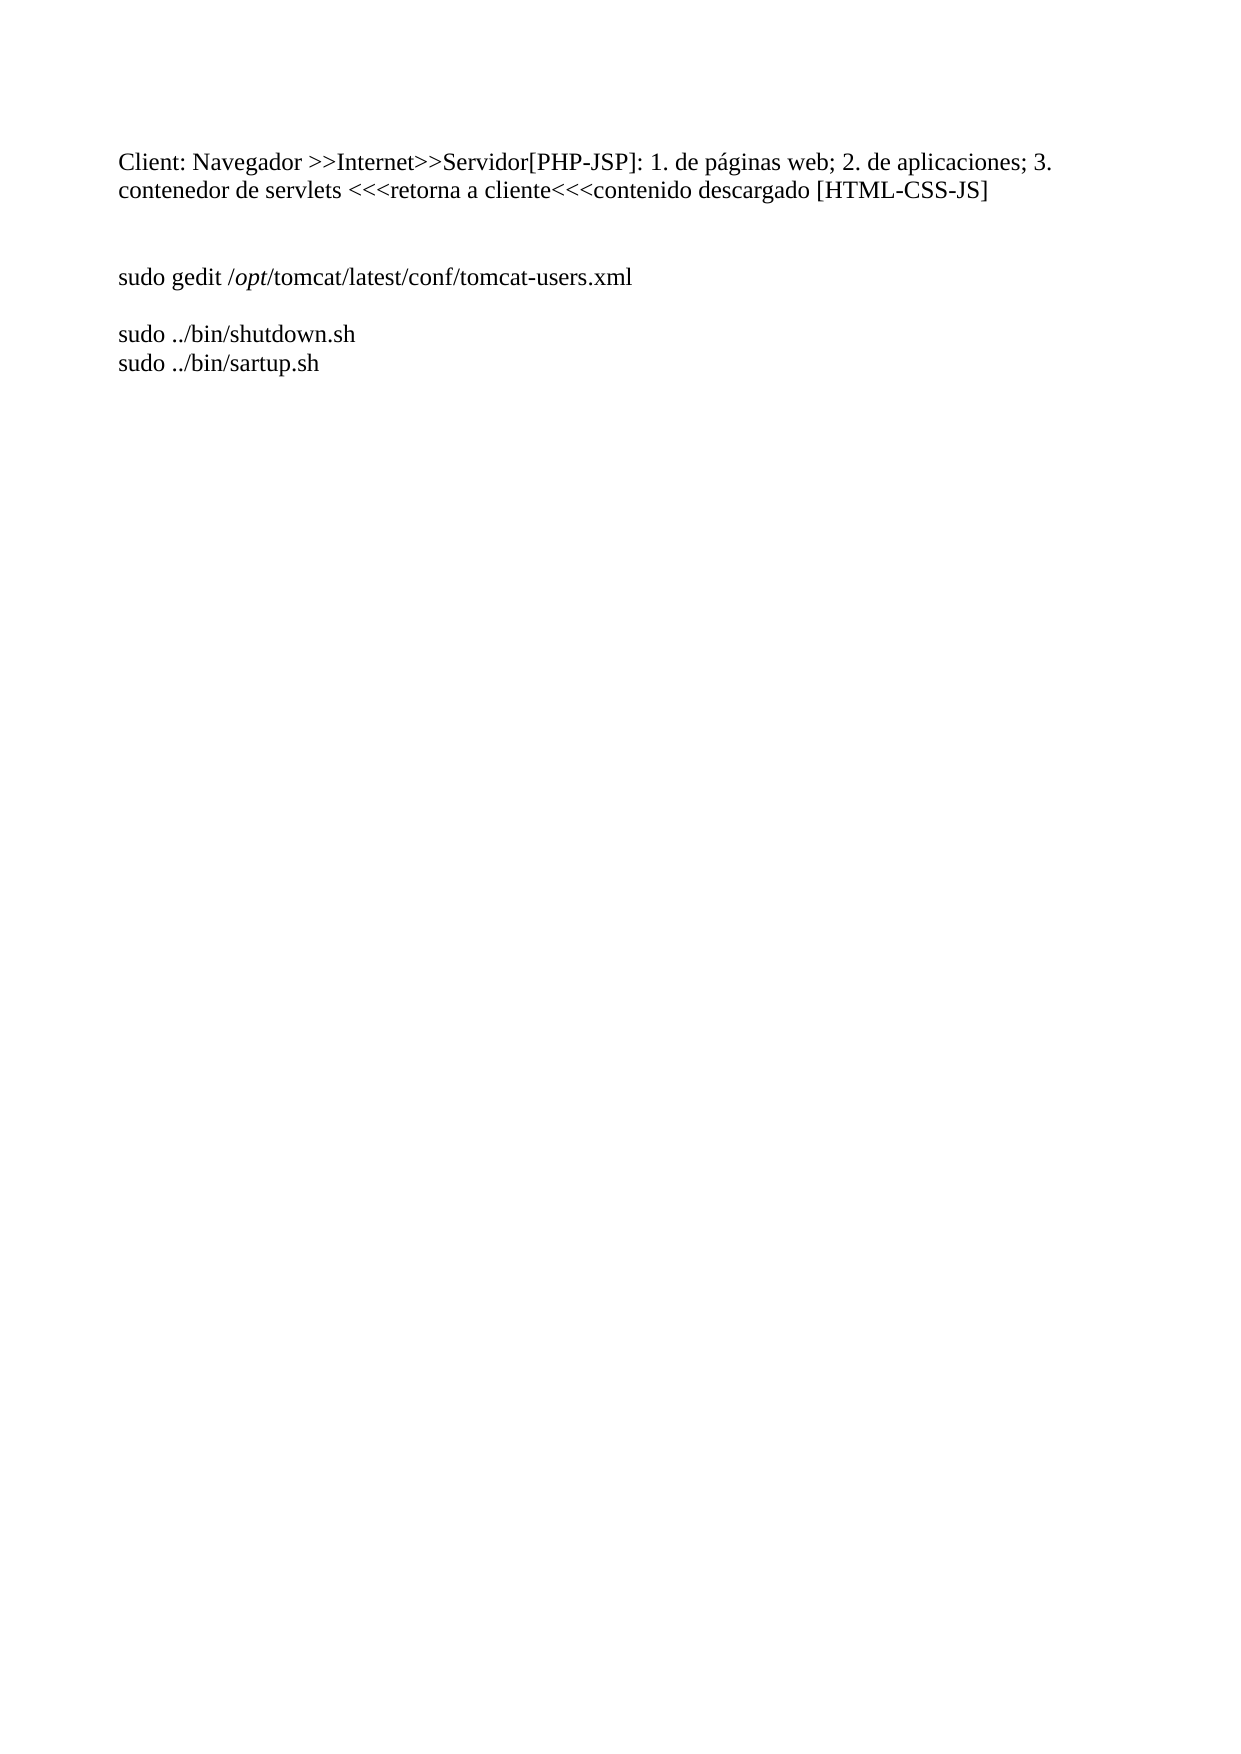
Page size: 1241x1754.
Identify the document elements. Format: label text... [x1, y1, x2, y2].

text Client: Navegador >>Internet>>Servidor[PHP-JSP]: 1. de páginas web; 2. de aplicaciones; 3. contenedor de servlets <<<retorna a cliente<<<contenido descargado [HTML-CSS-JS] [118, 147, 1122, 204]
text sudo ../bin/shutdown.sh [118, 319, 1122, 348]
text sudo ../bin/sartup.sh [118, 348, 1122, 377]
text sudo gedit /opt/tomcat/latest/conf/tomcat-users.xml [118, 262, 1122, 291]
